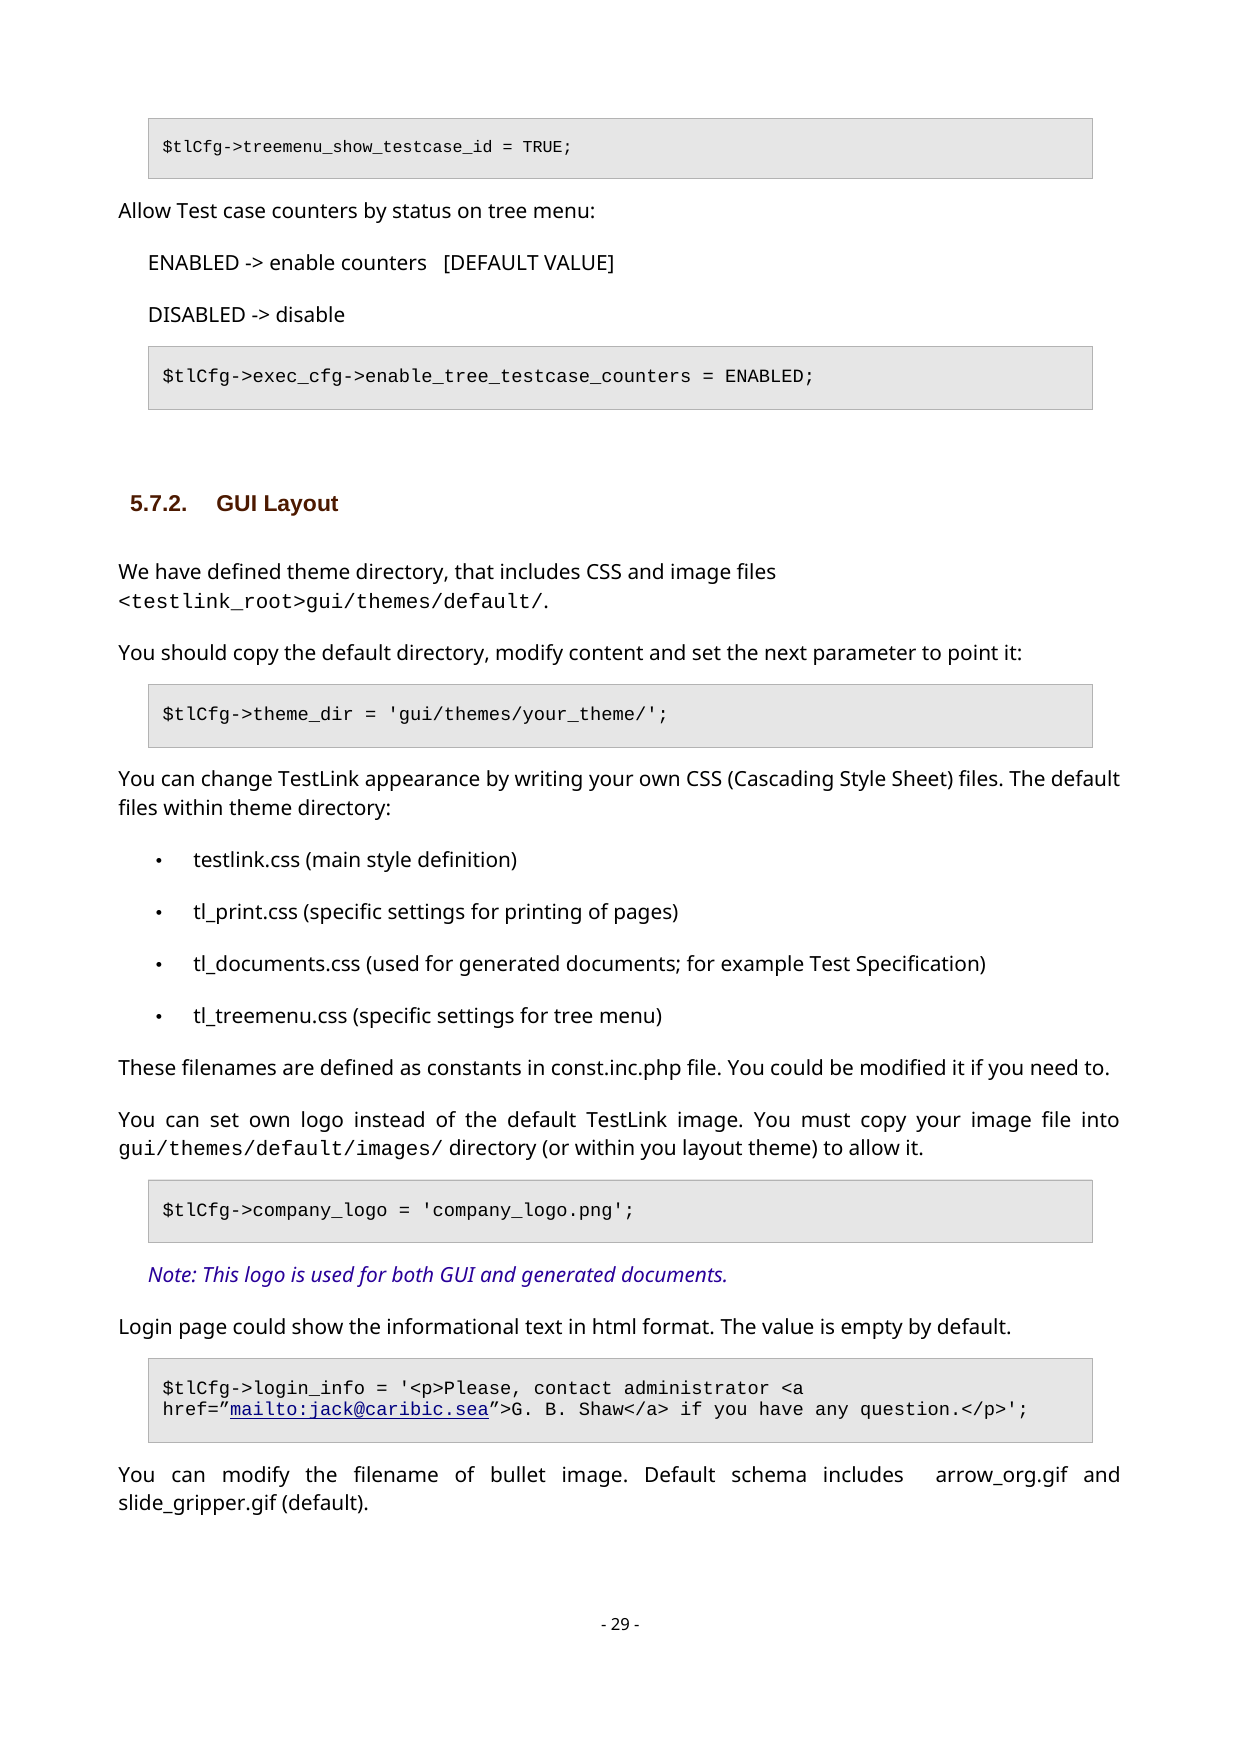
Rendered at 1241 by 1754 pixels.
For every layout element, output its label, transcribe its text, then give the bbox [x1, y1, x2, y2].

text Note: This logo is used for both GUI and generated documents. [148, 1260, 1122, 1288]
text $tlCfg->theme_dir = 'gui/themes/your_theme/'; [149, 685, 1092, 747]
text ENABLED -> enable counters [DEFAULT VALUE] [148, 248, 1122, 277]
text You can change TestLink appearance by writing your own CSS (Cascading Style Sheet) files. The default files within theme directory: [118, 764, 1122, 821]
list testlink.css (main style definition) [156, 845, 1122, 873]
list tl_print.css (specific settings for printing of pages) [156, 897, 1122, 925]
text You should copy the default directory, modify content and set the next parameter to point it: [118, 638, 1122, 666]
text These filenames are defined as constants in const.inc.php file. You could be modified it if you need to. [118, 1053, 1122, 1081]
text $tlCfg->company_logo = 'company_logo.png'; [149, 1181, 1092, 1242]
list tl_documents.css (used for generated documents; for example Test Specification) [156, 949, 1122, 977]
text You can set own logo instead of the default TestLink image. You must copy your image file into gui/themes/default/images/ directory (or within you layout theme) to allow it. [118, 1105, 1122, 1162]
text Allow Test case counters by status on tree menu: [118, 196, 1122, 224]
text DISABLED -> disable [148, 300, 1122, 328]
subtitle GUI Layout [130, 491, 1110, 516]
list tl_treemenu.css (specific settings for tree menu) [156, 1001, 1122, 1029]
text We have defined theme directory, that includes CSS and image files <testlink_root>gui/themes/default/. [118, 557, 1122, 614]
text Login page could show the informational text in html format. The value is empty by default. [118, 1312, 1122, 1340]
text $tlCfg->treemenu_show_testcase_id = TRUE; [149, 119, 1092, 178]
text $tlCfg->exec_cfg->enable_tree_testcase_counters = ENABLED; [149, 347, 1092, 409]
text $tlCfg->login_info = '<p>Please, contact administrator <a href=”mailto:jack@caribic.sea”>G. B. Shaw</a> if you have any question.</p>'; [149, 1359, 1092, 1442]
text You can modify the filename of bullet image. Default schema includes arrow_org.gif and slide_gripper.gif (default). [118, 1460, 1122, 1517]
